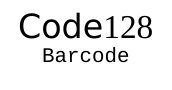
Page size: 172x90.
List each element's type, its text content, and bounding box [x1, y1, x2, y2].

text Barcode [9, 45, 162, 69]
text Code128 [9, 15, 162, 45]
